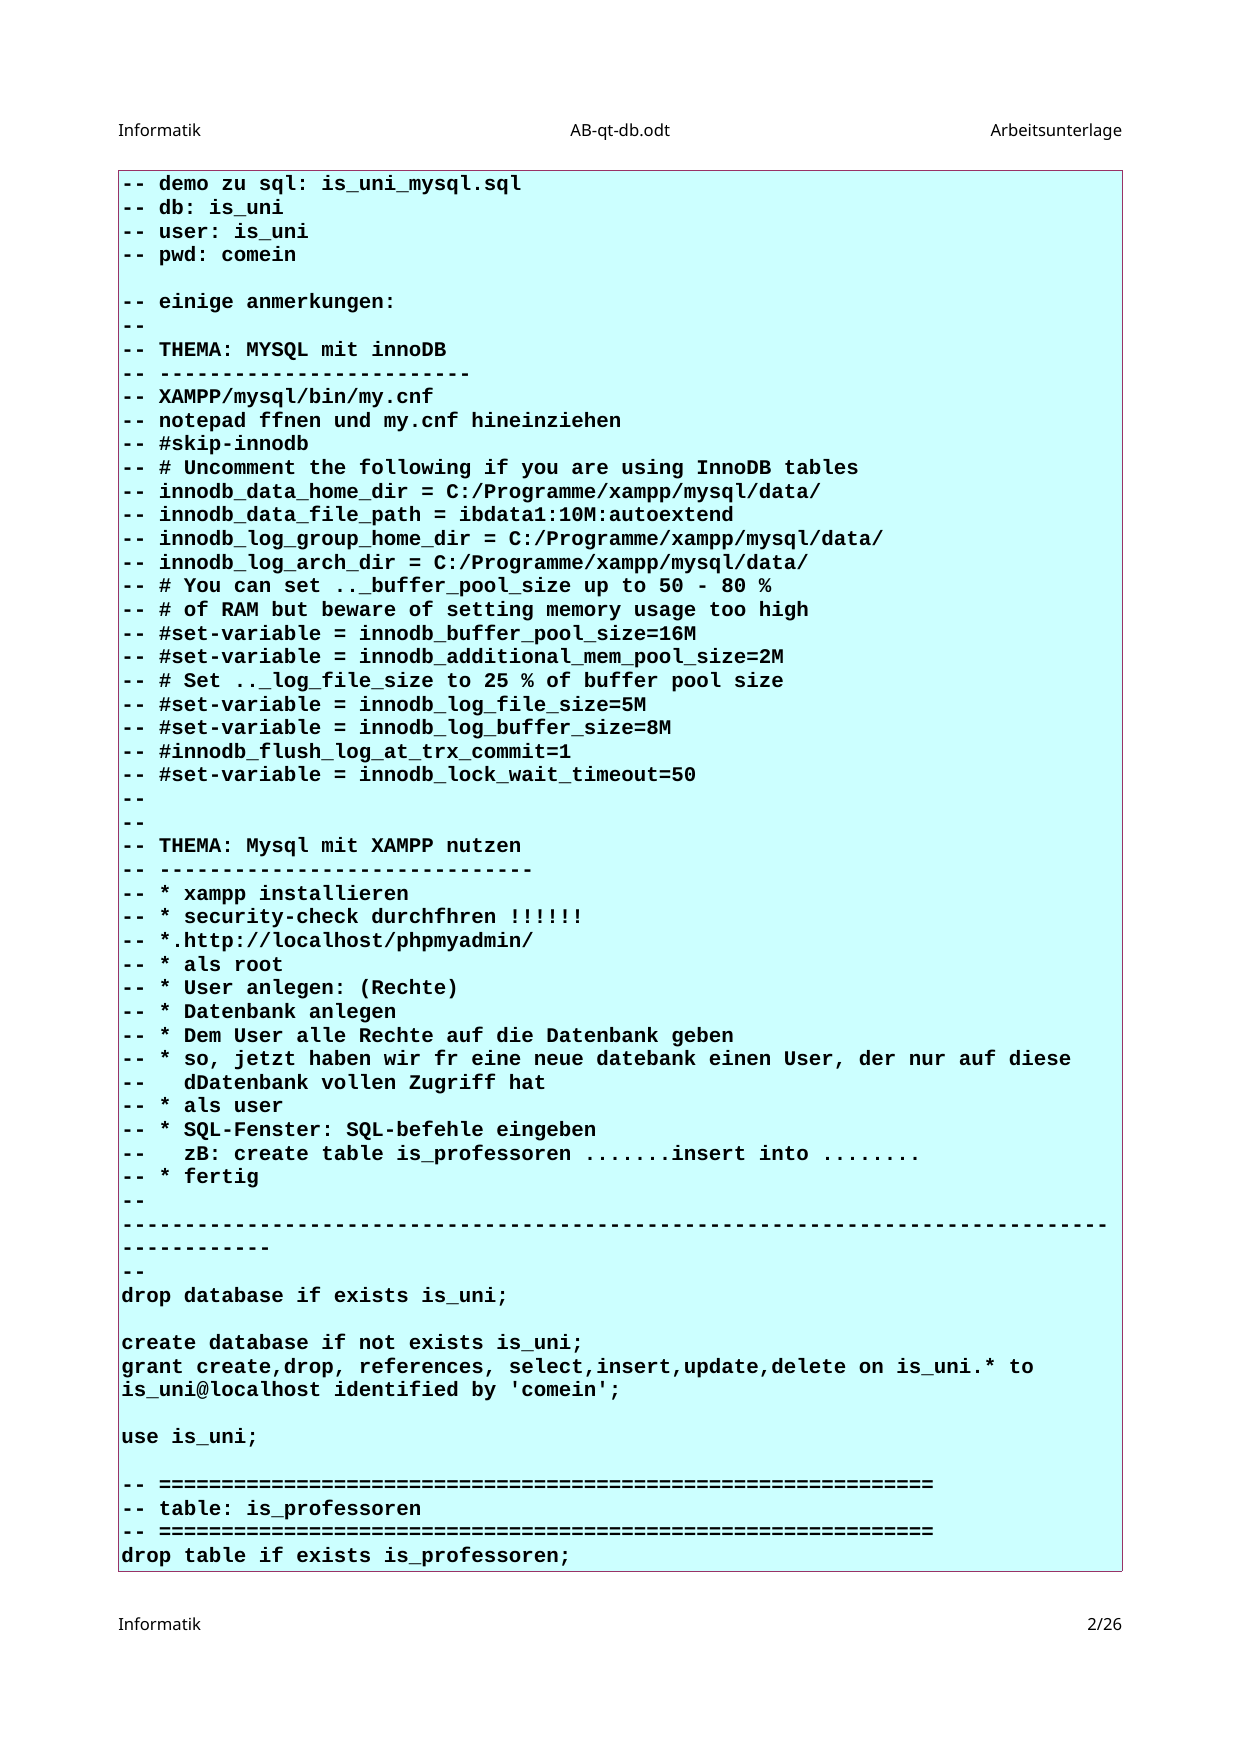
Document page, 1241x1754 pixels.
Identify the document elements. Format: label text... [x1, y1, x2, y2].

text -- ------------------------------ [119, 856, 1122, 880]
text -- ============================================================== [119, 1518, 1122, 1542]
text -- #set-variable = innodb_log_buffer_size=8M [119, 714, 1122, 738]
text -- [119, 809, 1122, 832]
text use is_uni; [119, 1423, 1122, 1447]
text drop database if exists is_uni; [119, 1282, 1122, 1305]
text -- ------------------------- [119, 359, 1122, 383]
text -- #skip-innodb [119, 430, 1122, 454]
text -- # of RAM but beware of setting memory usage too high [119, 596, 1122, 619]
text -- THEMA: Mysql mit XAMPP nutzen [119, 832, 1122, 856]
text -- [119, 312, 1122, 336]
text -- notepad ffnen und my.cnf hineinziehen [119, 407, 1122, 430]
text -- THEMA: MYSQL mit innoDB [119, 336, 1122, 359]
text -- *.http://localhost/phpmyadmin/ [119, 927, 1122, 951]
text -- innodb_data_home_dir = C:/Programme/xampp/mysql/data/ [119, 478, 1122, 501]
text -- db: is_uni [119, 194, 1122, 218]
text -- * so, jetzt haben wir fr eine neue datebank einen User, der nur auf diese [119, 1045, 1122, 1069]
text -- #set-variable = innodb_lock_wait_timeout=50 [119, 761, 1122, 785]
text -- user: is_uni [119, 218, 1122, 241]
text -- table: is_professoren [119, 1494, 1122, 1518]
text -- * fertig [119, 1163, 1122, 1187]
text -- dDatenbank vollen Zugriff hat [119, 1069, 1122, 1092]
text grant create,drop, references, select,insert,update,delete on is_uni.* to is_uni@localhost identified by 'comein'; [119, 1353, 1122, 1400]
text -- innodb_log_group_home_dir = C:/Programme/xampp/mysql/data/ [119, 525, 1122, 549]
text -- #innodb_flush_log_at_trx_commit=1 [119, 738, 1122, 761]
text -- [119, 785, 1122, 809]
text -- XAMPP/mysql/bin/my.cnf [119, 383, 1122, 407]
text -- ============================================================== [119, 1471, 1122, 1494]
text -- zB: create table is_professoren .......insert into ........ [119, 1140, 1122, 1163]
text -- * als user [119, 1092, 1122, 1116]
text -- innodb_log_arch_dir = C:/Programme/xampp/mysql/data/ [119, 549, 1122, 572]
text -- * Datenbank anlegen [119, 998, 1122, 1022]
text -- ------------------------------------------------------------------------------------------- [119, 1187, 1122, 1258]
text -- # Uncomment the following if you are using InnoDB tables [119, 454, 1122, 478]
text -- [119, 1258, 1122, 1282]
text -- #set-variable = innodb_additional_mem_pool_size=2M [119, 643, 1122, 667]
text -- # You can set .._buffer_pool_size up to 50 - 80 % [119, 572, 1122, 596]
text -- # Set .._log_file_size to 25 % of buffer pool size [119, 667, 1122, 691]
text -- demo zu sql: is_uni_mysql.sql [119, 171, 1122, 194]
text -- * security-check durchfhren !!!!!! [119, 903, 1122, 927]
text -- pwd: comein [119, 241, 1122, 265]
text -- * als root [119, 951, 1122, 974]
text -- #set-variable = innodb_buffer_pool_size=16M [119, 619, 1122, 643]
text -- innodb_data_file_path = ibdata1:10M:autoextend [119, 501, 1122, 525]
text -- * Dem User alle Rechte auf die Datenbank geben [119, 1022, 1122, 1045]
text -- #set-variable = innodb_log_file_size=5M [119, 691, 1122, 714]
text -- einige anmerkungen: [119, 288, 1122, 312]
text -- * User anlegen: (Rechte) [119, 974, 1122, 998]
text create database if not exists is_uni; [119, 1329, 1122, 1353]
text drop table if exists is_professoren; [119, 1542, 1122, 1571]
text -- * SQL-Fenster: SQL-befehle eingeben [119, 1116, 1122, 1140]
text -- * xampp installieren [119, 880, 1122, 903]
